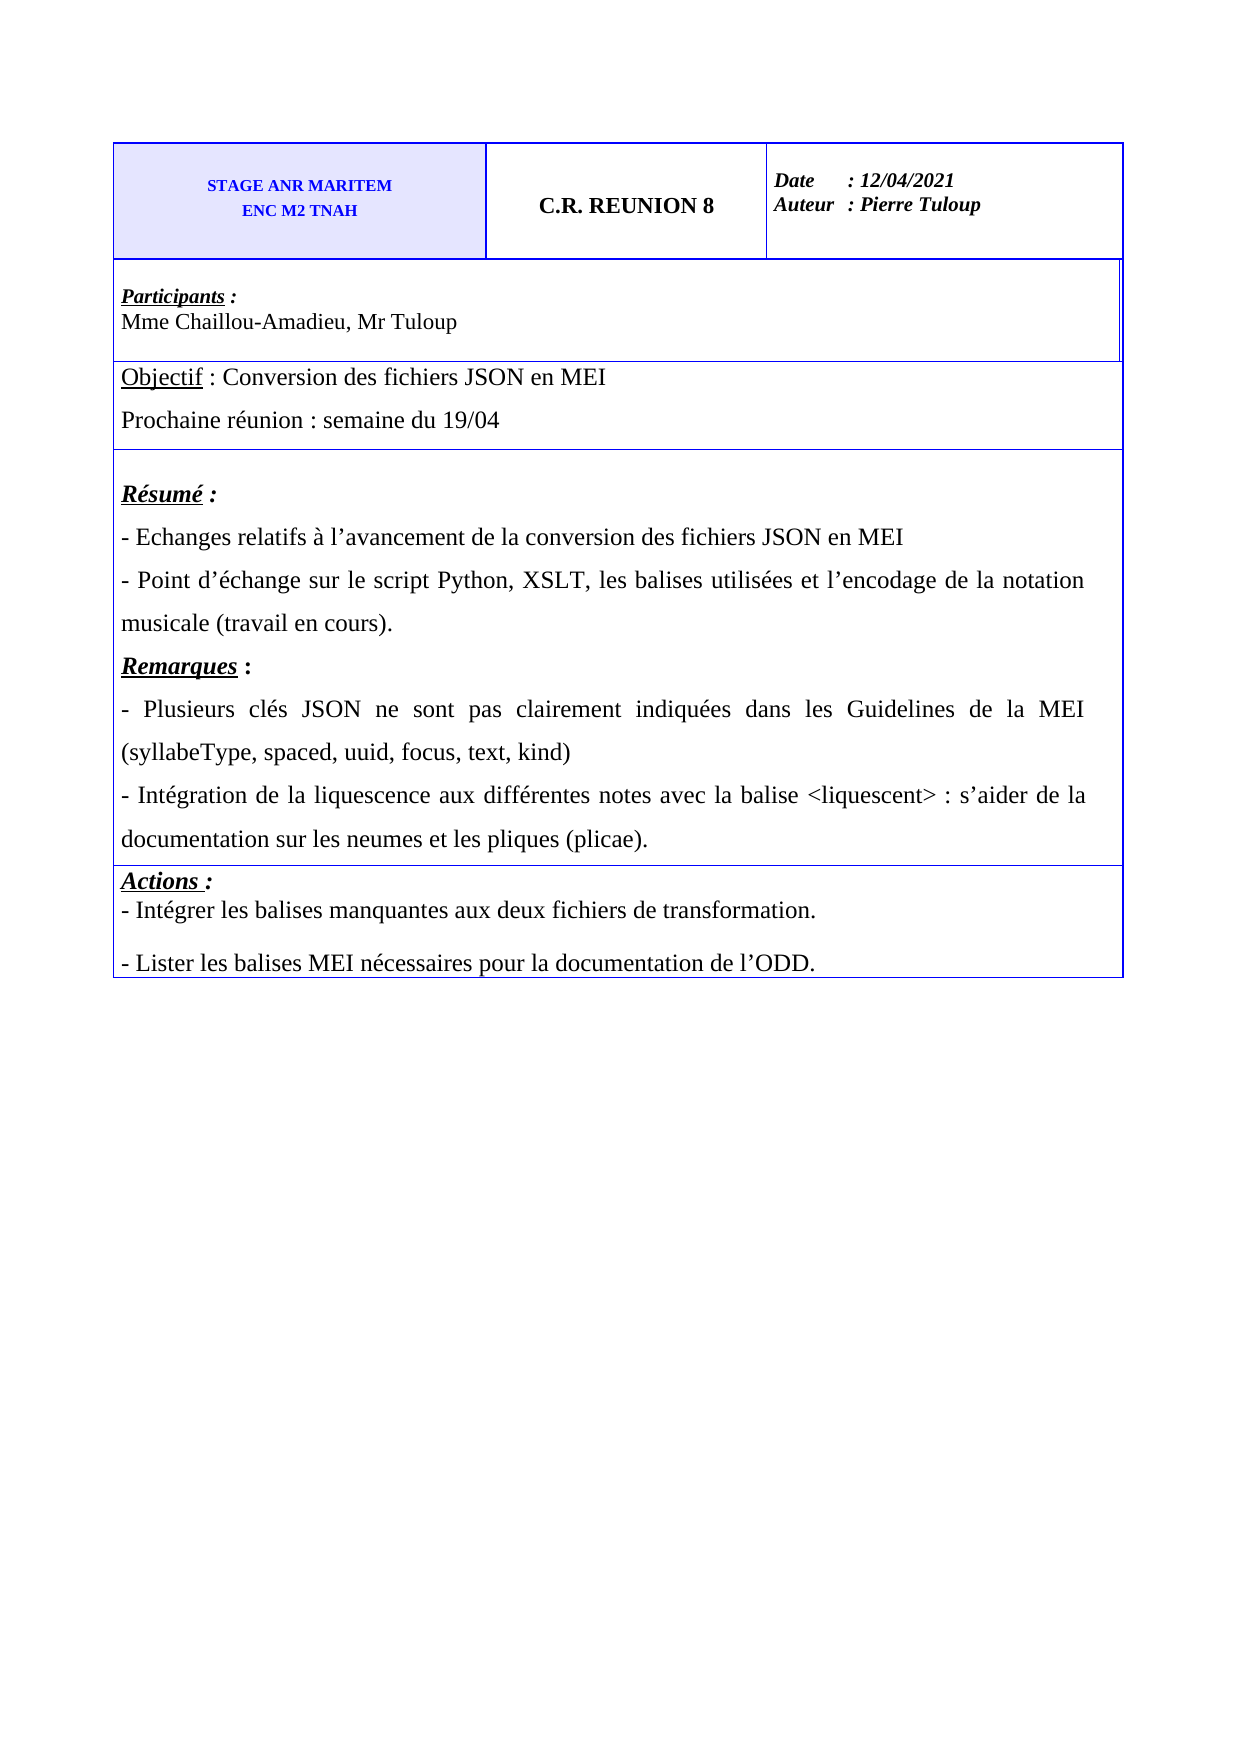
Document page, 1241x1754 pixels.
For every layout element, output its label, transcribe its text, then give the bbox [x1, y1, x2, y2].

table_header C.R. REUNION 8 [487, 144, 766, 258]
table_cell Actions : - Intégrer les balises manquantes aux deux fichiers de transformation. - Lister les balises MEI nécessaires pour la documentation de l’ODD. [114, 866, 1122, 976]
table_header Date : 12/04/2021 Auteur : Pierre Tuloup [767, 144, 1122, 258]
table_header STAGE ANR MARITEM ENC M2 TNAH [114, 144, 485, 258]
table_cell Objectif : Conversion des fichiers JSON en MEI Prochaine réunion : semaine du 19/04 [114, 362, 1122, 448]
table_cell Participants : Mme Chaillou-Amadieu, Mr Tuloup [114, 260, 1119, 361]
table_cell Résumé : - Echanges relatifs à l’avancement de la conversion des fichiers JSON en MEI - Point d’échange sur le script Python, XSLT, les balises utilisées et l’encodage de la notation musicale (travail en cours). Remarques : - Plusieurs clés JSON ne sont pas clairement indiquées dans les Guidelines de la MEI (syllabeType, spaced, uuid, focus, text, kind) - Intégration de la liquescence aux différentes notes avec la balise <liquescent> : s’aider de la documentation sur les neumes et les pliques (plicae). [114, 450, 1122, 864]
